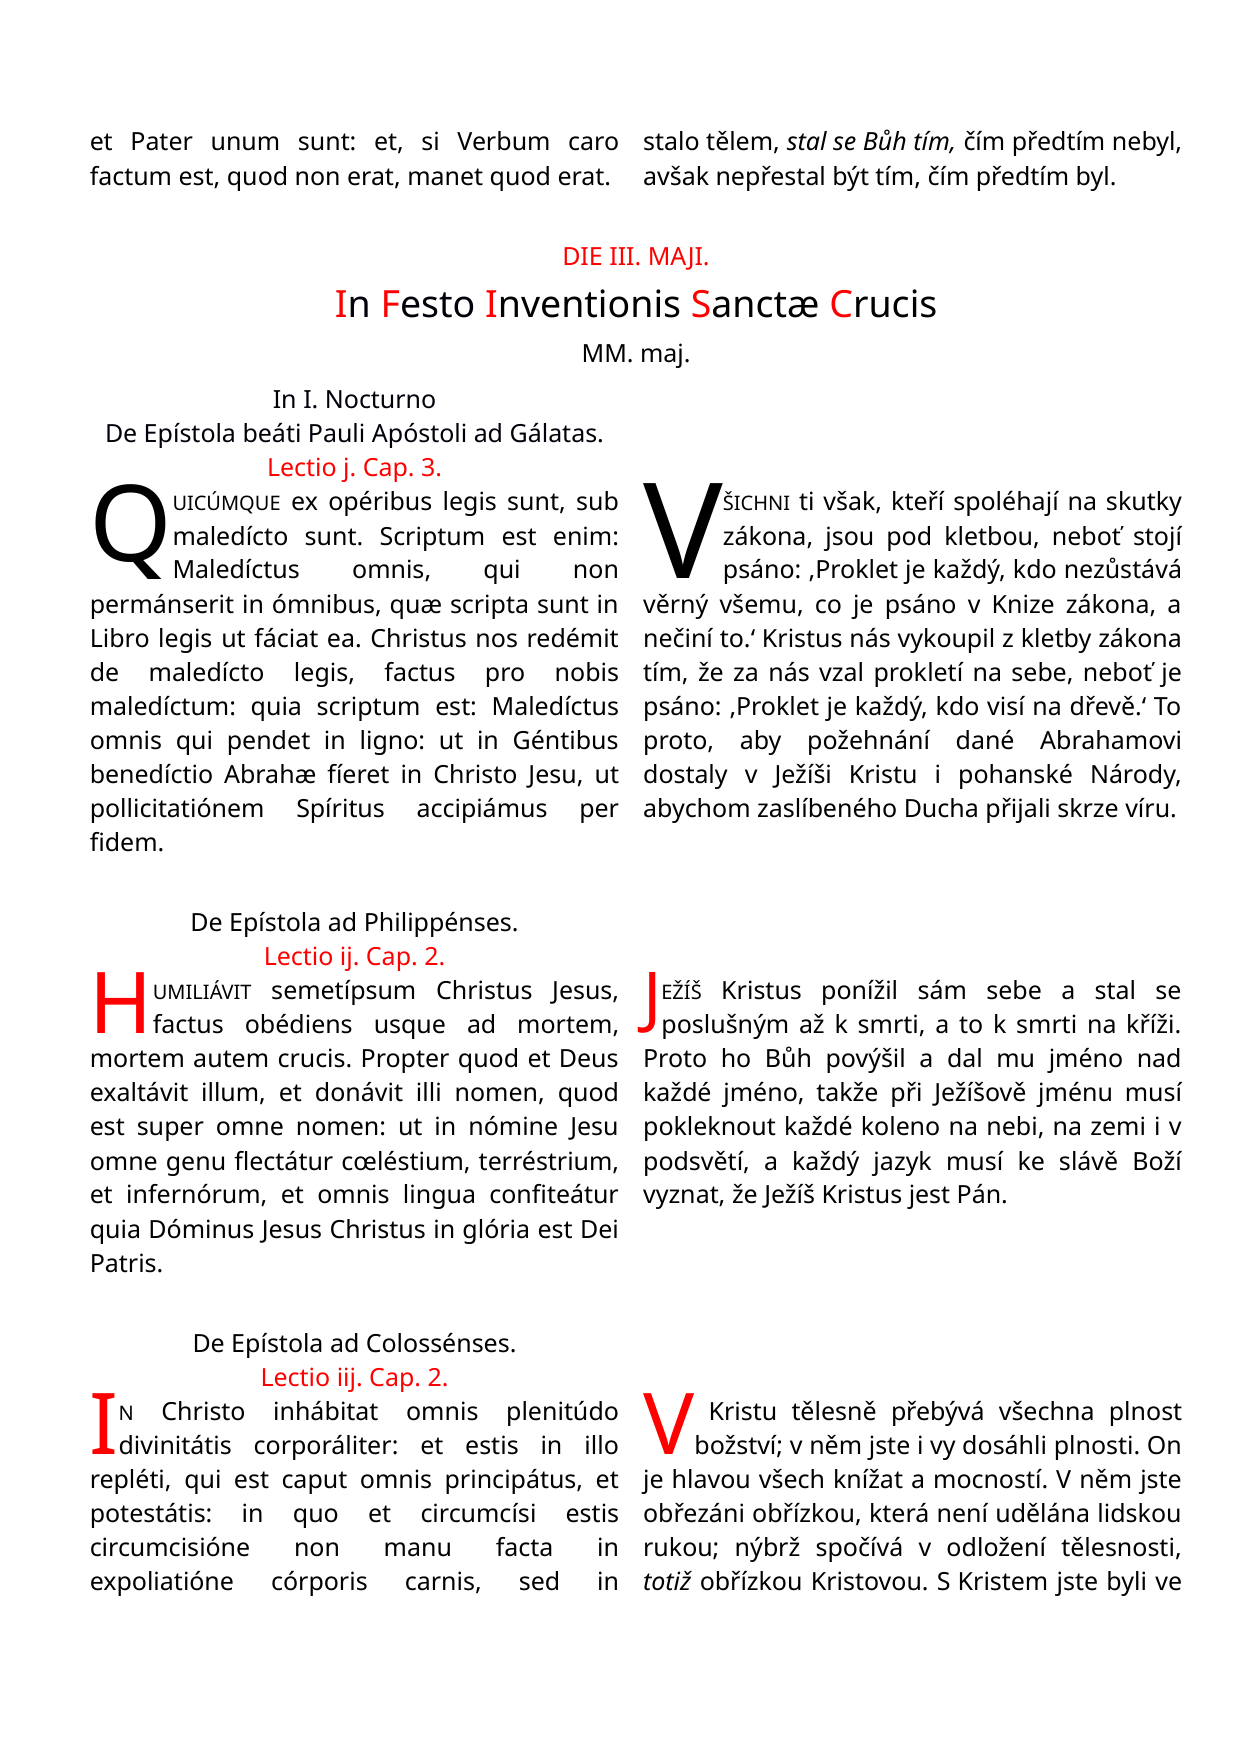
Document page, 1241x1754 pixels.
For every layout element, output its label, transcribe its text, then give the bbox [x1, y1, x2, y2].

table_cell In I. Nocturno De Epístola beáti Pauli Apóstoli ad Gálatas. Lectio j. Cap. 3. Quicúmque ex opéribus legis sunt, sub maledícto sunt. Scriptum est enim: Maledíctus omnis, qui non permánserit in ómnibus, quæ scripta sunt in Libro legis ut fáciat ea. Christus nos redémit de maledícto legis, factus pro nobis maledíctum: quia scriptum est: Maledíctus omnis qui pendet in ligno: ut in Géntibus benedíctio Abrahæ fíeret in Christo Jesu, ut pollicitatiónem Spíritus accipiámus per fidem. [78, 376, 631, 899]
table_cell DIE III. MAJI. In Festo Inventionis Sanctæ Crucis MM. maj. [78, 232, 1194, 376]
table_cell Všichni ti však, kteří spoléhají na skutky zákona, jsou pod kletbou, neboť stojí psáno: ,Proklet je každý, kdo nezůstává věrný všemu, co je psáno v Knize zákona, a nečiní to.‘ Kristus nás vykoupil z kletby zákona tím, že za nás vzal prokletí na sebe, neboť je psáno: ,Proklet je každý, kdo visí na dřevě.‘ To proto, aby požehnání dané Abrahamovi dostaly v Ježíši Kristu i pohanské Národy, abychom zaslíbeného Ducha přijali skrze víru. [631, 376, 1194, 899]
table_cell De Epístola ad Colossénses. Lectio iij. Cap. 2. In Christo inhábitat omnis plenitúdo divinitátis corporáliter: et estis in illo repléti, qui est caput omnis principátus, et potestátis: in quo et circumcísi estis circumcisióne non manu facta in expoliatióne córporis carnis, sed in [78, 1319, 631, 1604]
table_cell stalo tělem, stal se Bůh tím, čím předtím nebyl, avšak nepřestal být tím, čím předtím byl. [631, 118, 1194, 232]
table_cell V Kristu tělesně přebývá všechna plnost božství; v něm jste i vy dosáhli plnosti. On je hlavou všech knížat a mocností. V něm jste obřezáni obřízkou, která není udělána lidskou rukou; nýbrž spočívá v odložení tělesnosti, totiž obřízkou Kristovou. S Kristem jste byli ve [631, 1319, 1194, 1604]
table_cell Ježíš Kristus ponížil sám sebe a stal se poslušným až k smrti, a to k smrti na kříži. Proto ho Bůh povýšil a dal mu jméno nad každé jméno, takže při Ježíšově jménu musí pokleknout každé koleno na nebi, na zemi i v podsvětí, a každý jazyk musí ke slávě Boží vyznat, že Ježíš Kristus jest Pán. [631, 899, 1194, 1319]
table_cell et Pater unum sunt: et, si Verbum caro factum est, quod non erat, manet quod erat. [78, 118, 631, 232]
table_cell De Epístola ad Philippénses. Lectio ij. Cap. 2. Humiliávit semetípsum Christus Jesus, factus obédiens usque ad mortem, mortem autem crucis. Propter quod et Deus exaltávit illum, et donávit illi nomen, quod est super omne nomen: ut in nómine Jesu omne genu flectátur cœléstium, terréstrium, et infernórum, et omnis lingua confiteátur quia Dóminus Jesus Christus in glória est Dei Patris. [78, 899, 631, 1319]
